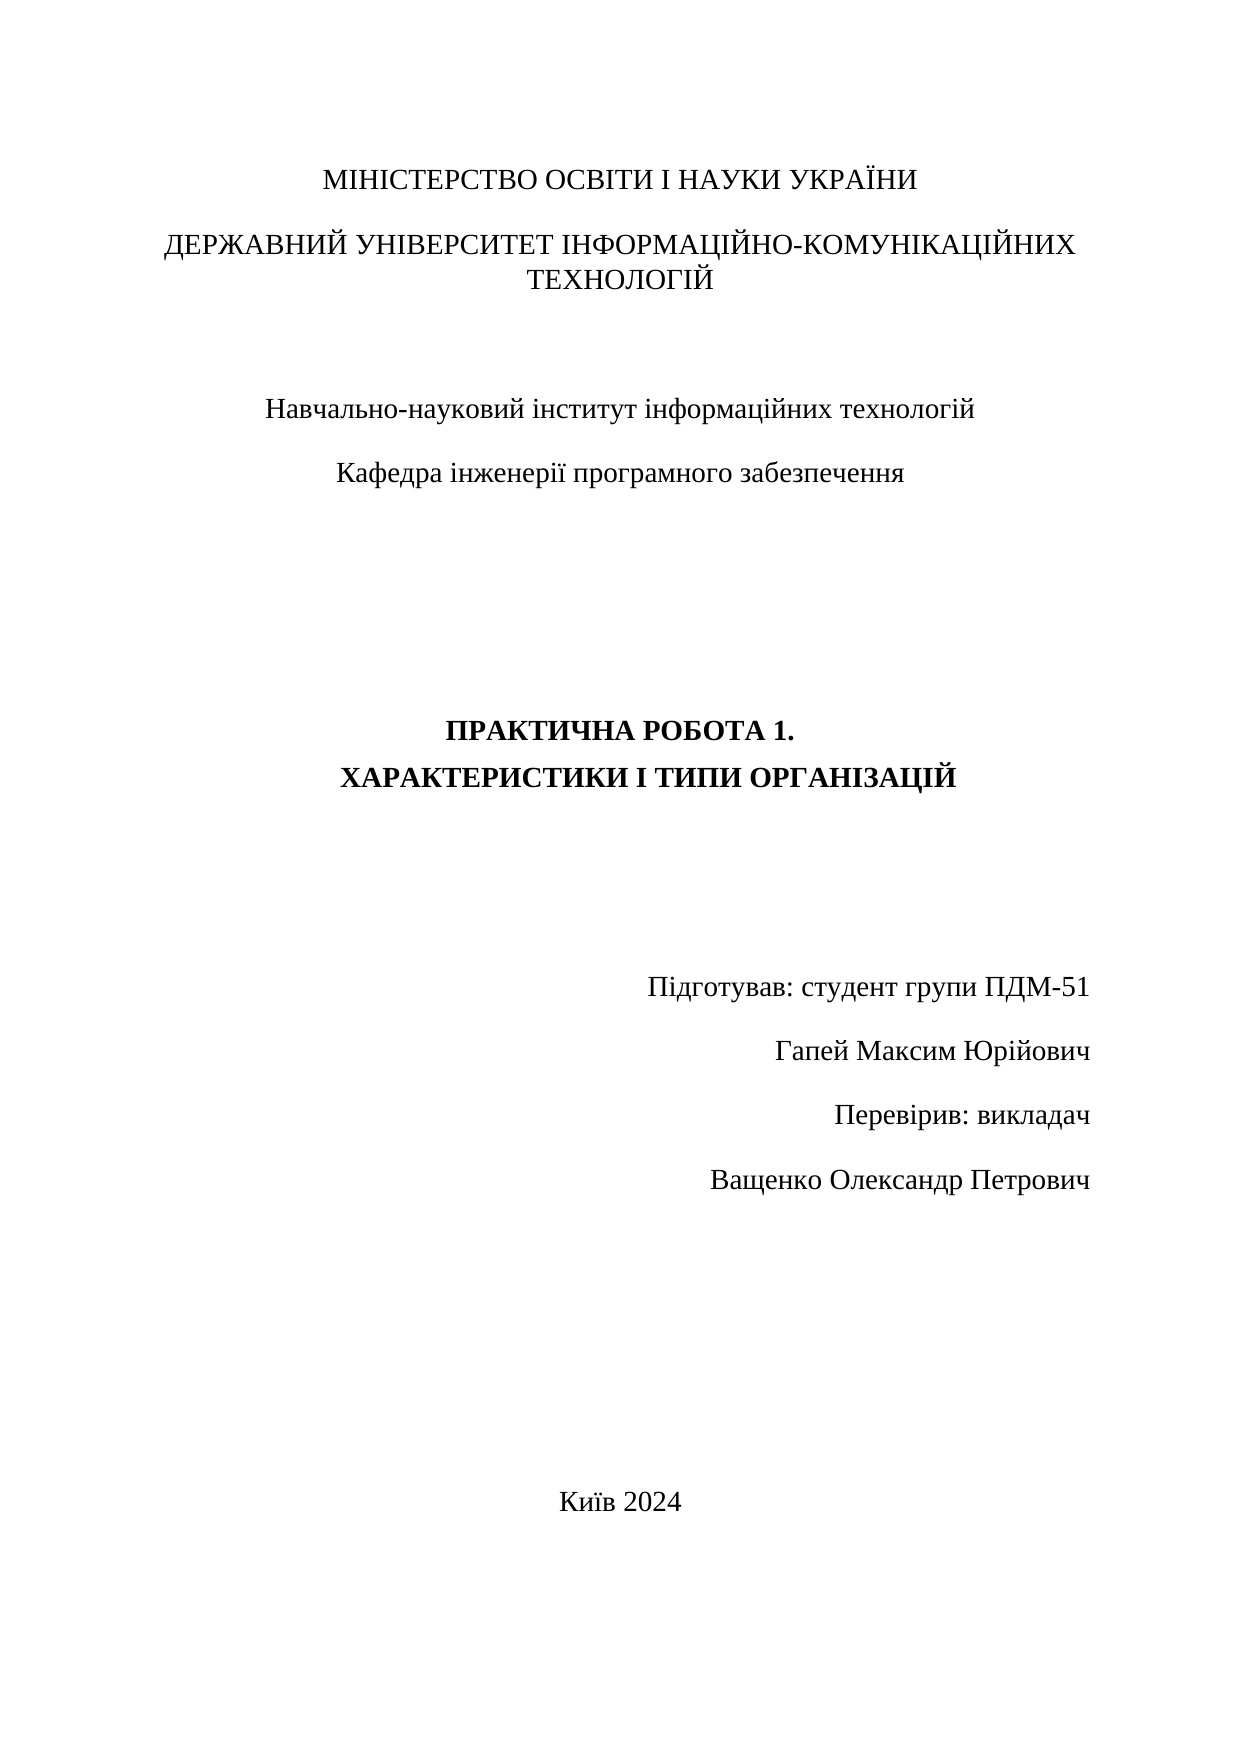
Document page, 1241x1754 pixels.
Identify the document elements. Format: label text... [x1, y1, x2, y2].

text ХАРАКТЕРИСТИКИ І ТИПИ ОРГАНІЗАЦІЙ [206, 760, 1090, 794]
text Київ 2024 [150, 1484, 1090, 1517]
text Підготував: студент групи ПДМ-51 [150, 969, 1090, 1002]
text Перевірив: викладач [150, 1097, 1090, 1131]
text Навчально-науковий інститут інформаційних технологій [150, 391, 1090, 424]
text Гапей Максим Юрійович [150, 1033, 1090, 1067]
text Кафедра інженерії програмного забезпечення [150, 455, 1090, 489]
text ПРАКТИЧНА РОБОТА 1. [150, 713, 1090, 746]
text МІНІСТЕРСТВО ОСВІТИ І НАУКИ УКРАЇНИ [150, 162, 1090, 196]
text Ващенко Олександр Петрович [150, 1162, 1090, 1195]
text ДЕРЖАВНИЙ УНІВЕРСИТЕТ ІНФОРМАЦІЙНО-КОМУНІКАЦІЙНИХ ТЕХНОЛОГІЙ [150, 227, 1090, 296]
